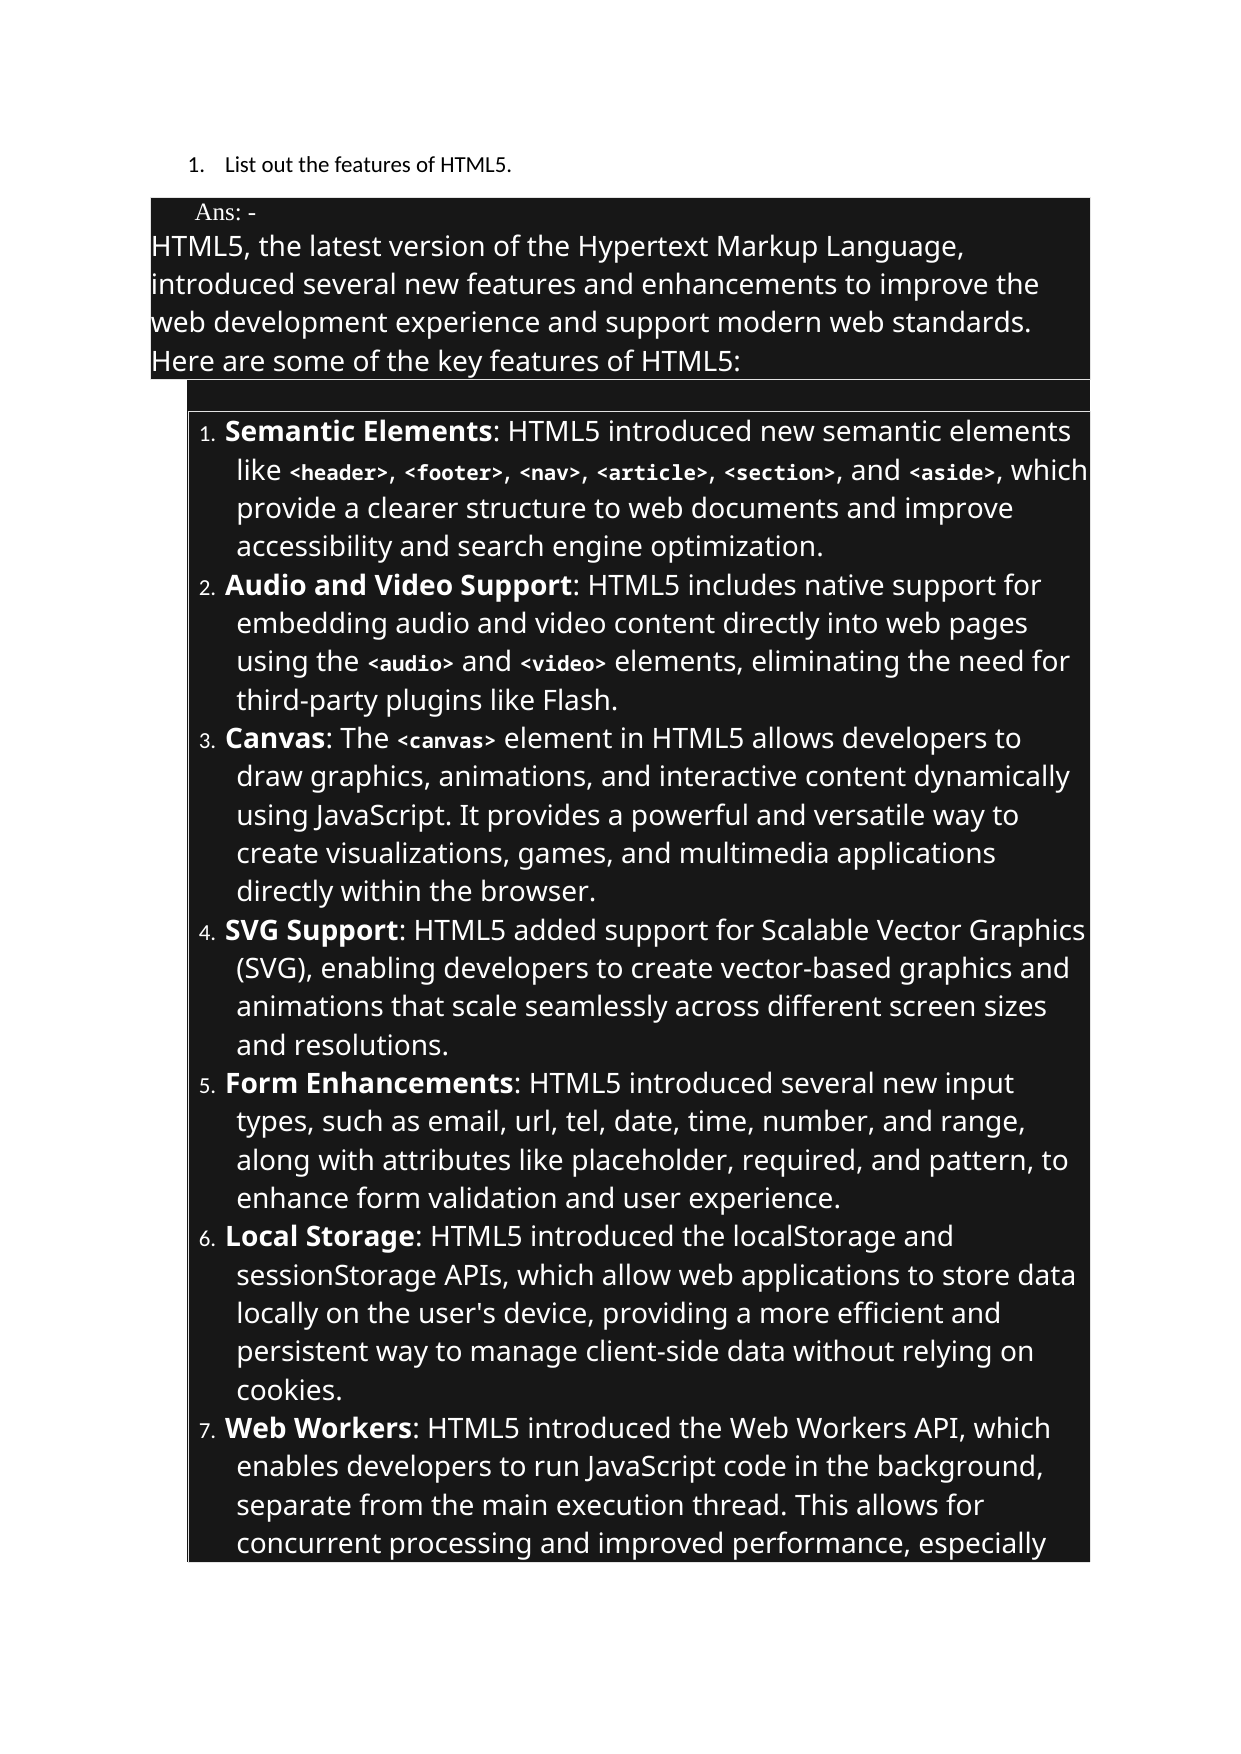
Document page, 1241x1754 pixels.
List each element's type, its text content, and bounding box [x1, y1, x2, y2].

list Audio and Video Support: HTML5 includes native support for embedding audio and video content directly into web pages using the <audio> and <video> elements, eliminating the need for third-party plugins like Flash. [189, 564, 1090, 718]
list Canvas: The <canvas> element in HTML5 allows developers to draw graphics, animations, and interactive content dynamically using JavaScript. It provides a powerful and versatile way to create visualizations, games, and multimedia applications directly within the browser. [189, 718, 1090, 909]
list List out the features of HTML5. [187, 150, 1090, 178]
list SVG Support: HTML5 added support for Scalable Vector Graphics (SVG), enabling developers to create vector-based graphics and animations that scale seamlessly across different screen sizes and resolutions. [189, 909, 1090, 1063]
list Semantic Elements: HTML5 introduced new semantic elements like <header>, <footer>, <nav>, <article>, <section>, and <aside>, which provide a clearer structure to web documents and improve accessibility and search engine optimization. [189, 412, 1090, 564]
list Local Storage: HTML5 introduced the localStorage and sessionStorage APIs, which allow web applications to store data locally on the user's device, providing a more efficient and persistent way to manage client-side data without relying on cookies. [189, 1216, 1090, 1408]
list Web Workers: HTML5 introduced the Web Workers API, which enables developers to run JavaScript code in the background, separate from the main execution thread. This allows for concurrent processing and improved performance, especially [189, 1408, 1090, 1562]
list Form Enhancements: HTML5 introduced several new input types, such as email, url, tel, date, time, number, and range, along with attributes like placeholder, required, and pattern, to enhance form validation and user experience. [189, 1063, 1090, 1216]
text Ans: - HTML5, the latest version of the Hypertext Markup Language, introduced several new features and enhancements to improve the web development experience and support modern web standards. Here are some of the key features of HTML5: [151, 198, 1090, 379]
